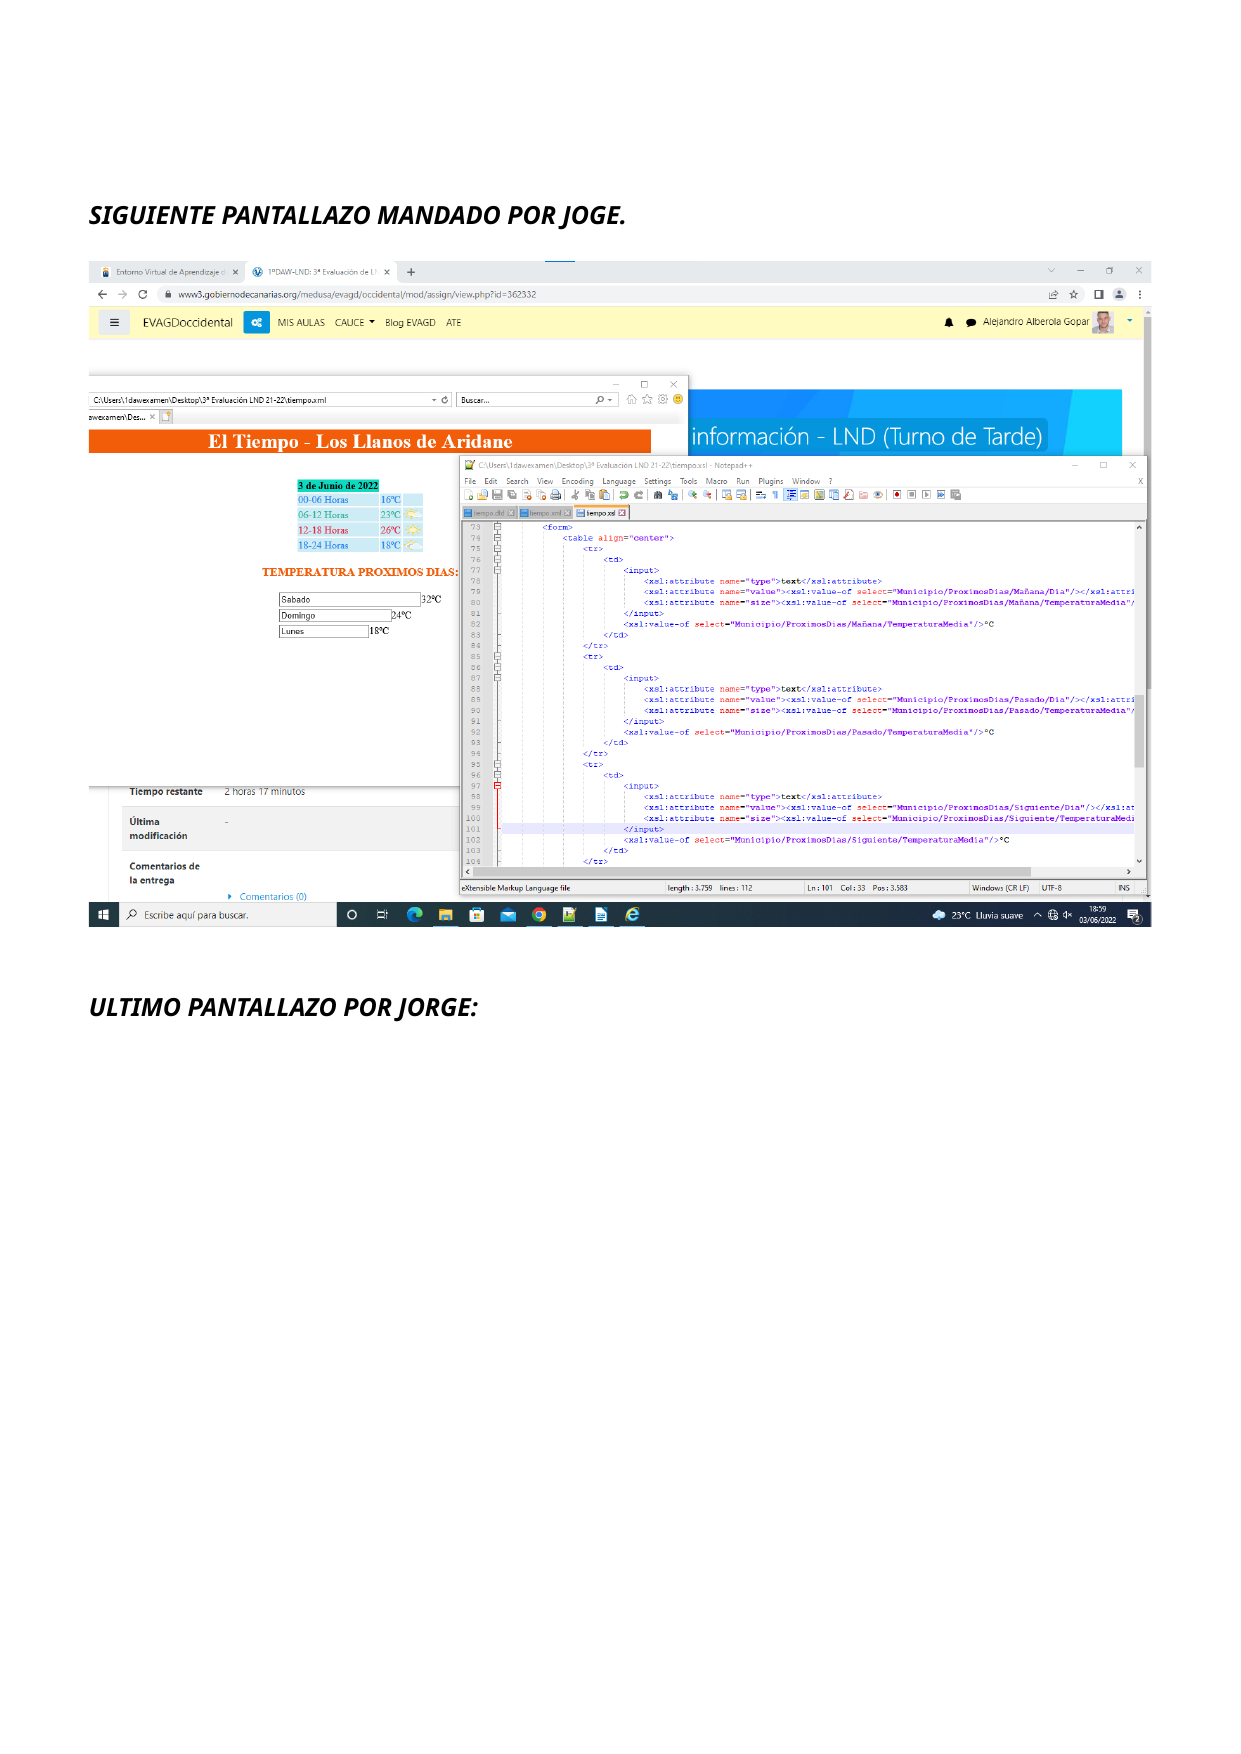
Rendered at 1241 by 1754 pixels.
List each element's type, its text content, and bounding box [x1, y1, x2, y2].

text SIGUIENTE PANTALLAZO MANDADO POR JOGE. [89, 198, 1152, 232]
text ULTIMO PANTALLAZO POR JORGE: [89, 990, 1152, 1024]
picture [88, 261, 1152, 927]
